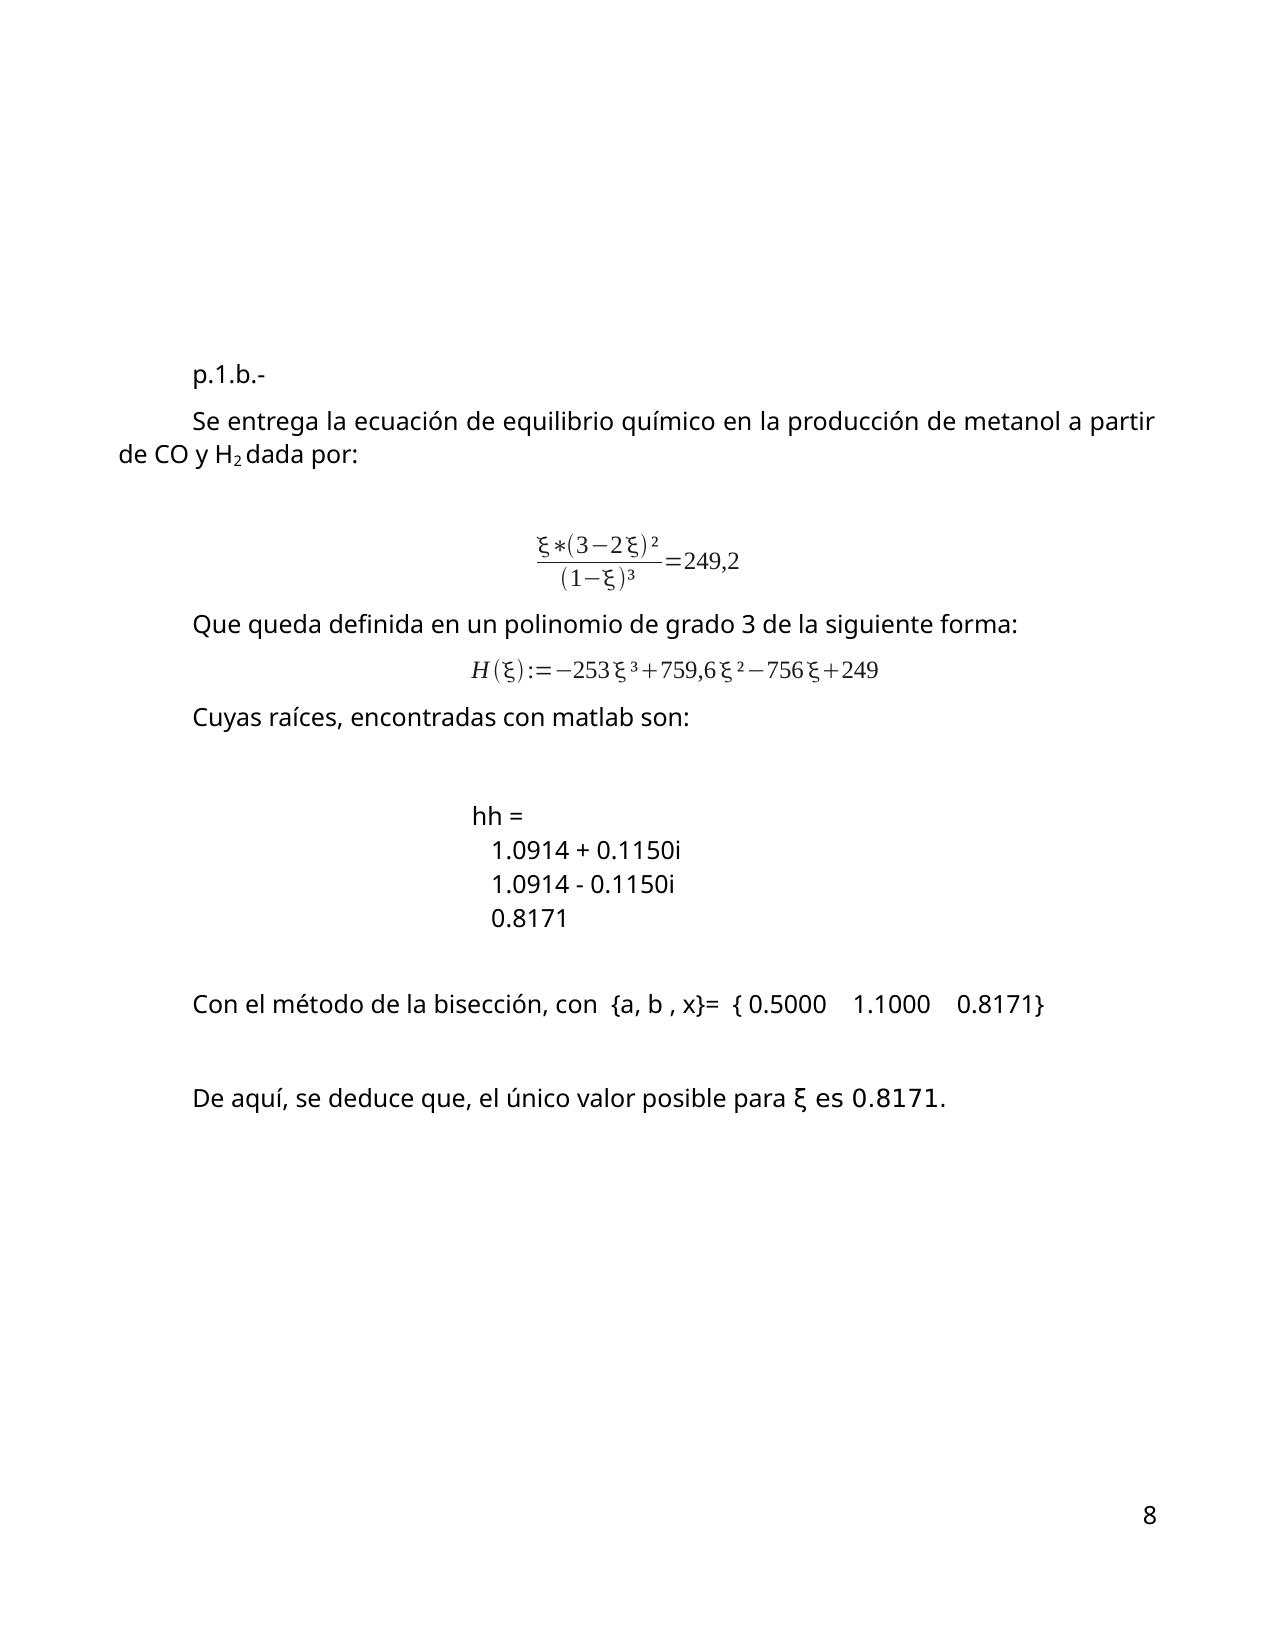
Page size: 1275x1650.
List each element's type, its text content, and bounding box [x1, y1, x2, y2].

text p.1.b.- [118, 357, 1157, 391]
table_header hh = 1.0914 + 0.1150i 1.0914 - 0.1150i 0.8171 [466, 793, 793, 941]
text Con el método de la bisección, con {a, b , x}= { 0.5000 1.1000 0.8171} [118, 987, 1157, 1021]
text Se entrega la ecuación de equilibrio químico en la producción de metanol a partir de CO y H2 dada por: [118, 403, 1157, 471]
text De aquí, se deduce que, el único valor posible para ξ es 0.8171. [118, 1080, 1157, 1114]
text Que queda definida en un polinomio de grado 3 de la siguiente forma: [118, 607, 1157, 641]
text Cuyas raíces, encontradas con matlab son: [118, 700, 1157, 734]
